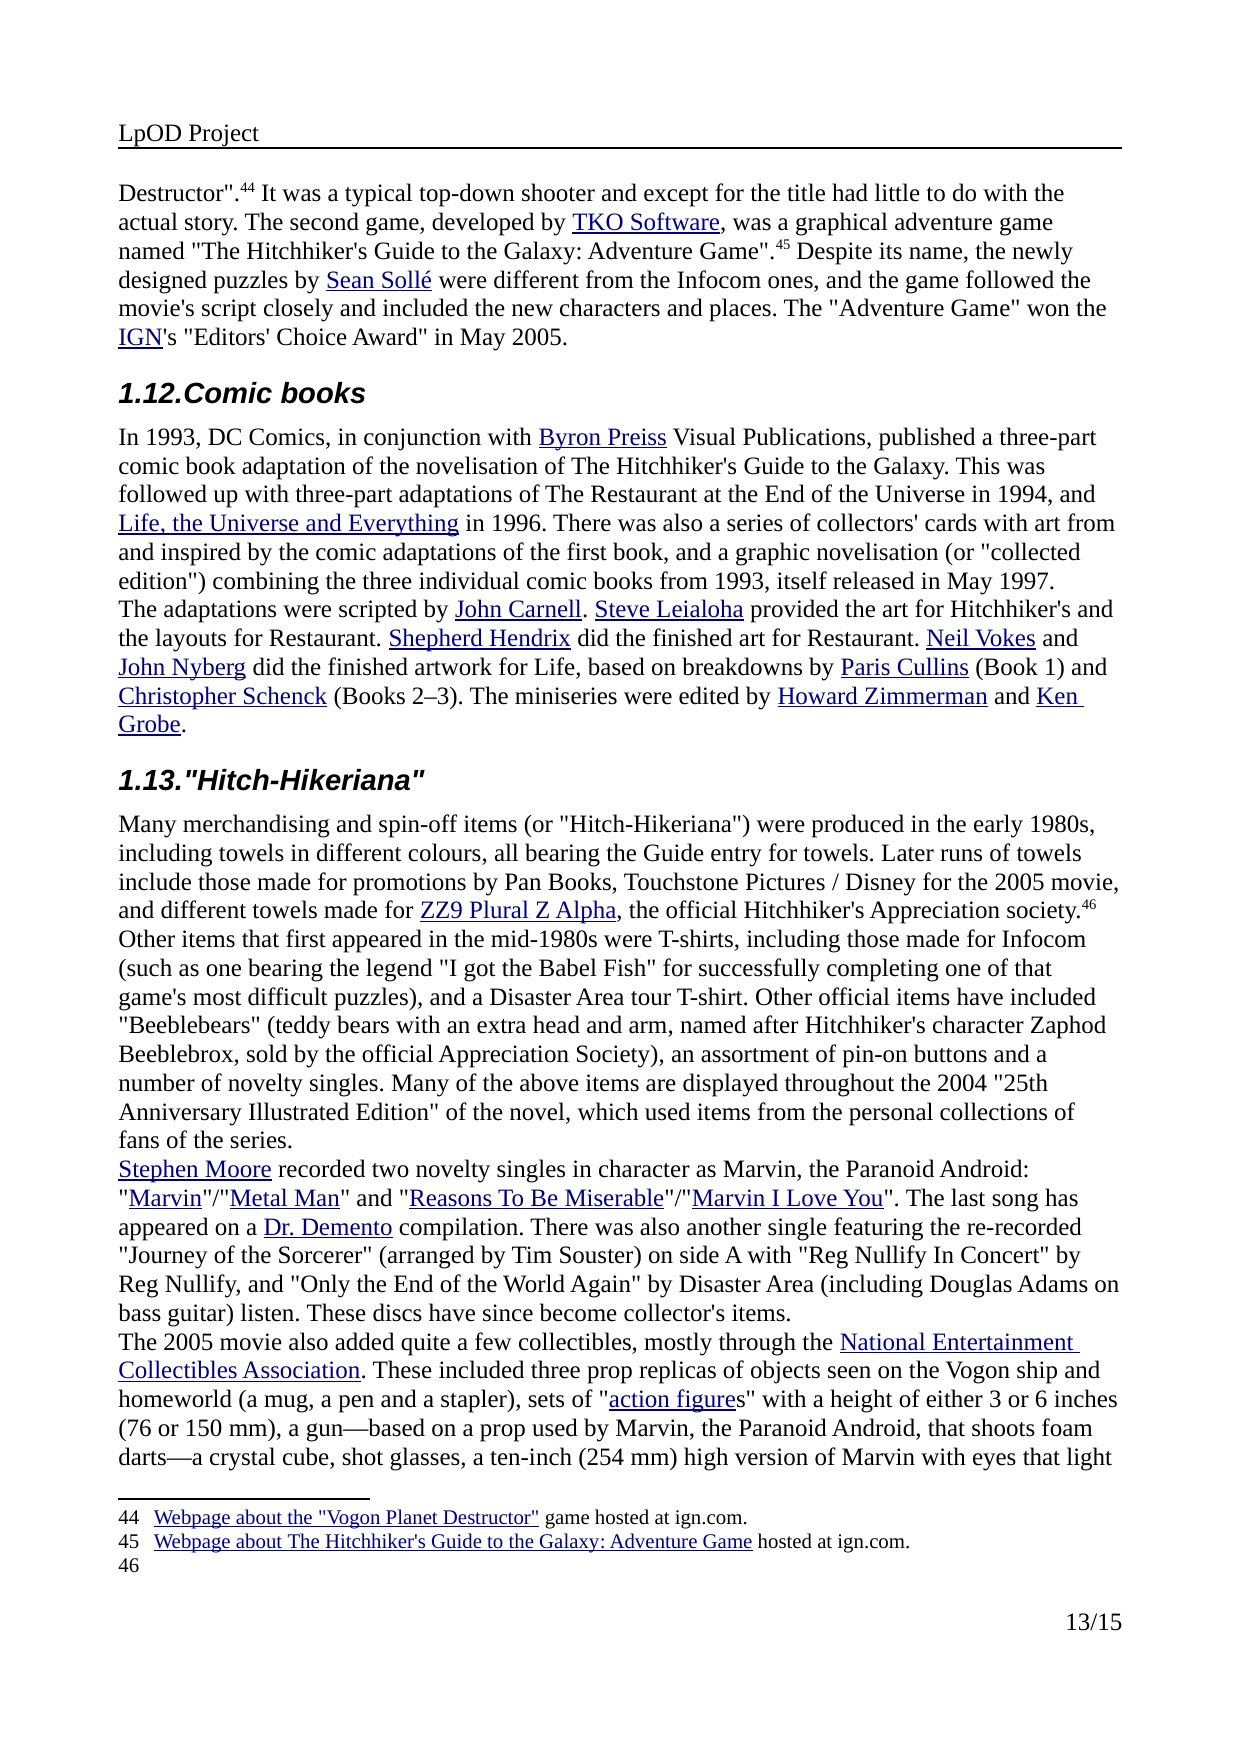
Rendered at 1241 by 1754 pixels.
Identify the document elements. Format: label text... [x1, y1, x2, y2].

text The different versions of the series spell the title differently—thus Hitch-Hiker's Guide, Hitch Hiker's Guide and Hitchhiker's Guide are used in different editions (US or UK), editions of the novel, (audio or print) and compilations of the book. Some editions used different spellings on the spine and title page. The BBC's h2g2 style manual claims that Hitchhiker's Guide is the spelling Adams preferred. At least two reference works make note of the inconsistency in the titles. Both, however, repeat the statement that Adams decided in 2000 that "everyone should spell it the same way [one word, no hyphen] from then on." [118, 1443, 1122, 1530]
text The 2005 movie also added quite a few collectibles, mostly through the National Entertainment Collectibles Association. These included three prop replicas of objects seen on the Vogon ship and homeworld (a mug, a pen and a stapler), sets of "action figures" with a height of either 3 or 6 inches (76 or 150 mm), a gun—based on a prop used by Marvin, the Paranoid Android, that shoots foam darts—a crystal cube, shot glasses, a ten-inch (254 mm) high version of Marvin with eyes that light up green, and "yarn doll" versions of Arthur Dent, Ford Prefect, Trillian, Marvin and Zaphod Beeblebrox. Also, various audio tracks were released to coincide with the movie, notably re-recordings of "Marvin" and "Reasons To Be Miserable", sung by Stephen Fry, along with some of the "Guide Entries", newly written material read in-character by Fry. [118, 868, 1122, 1127]
text Many merchandising and spin-off items (or "Hitch-Hikeriana") were produced in the early 1980s, including towels in different colours, all bearing the Guide entry for towels. Later runs of towels include those made for promotions by Pan Books, Touchstone Pictures / Disney for the 2005 movie, and different towels made for ZZ9 Plural Z Alpha, the official Hitchhiker's Appreciation society. Other items that first appeared in the mid-1980s were T-shirts, including those made for Infocom (such as one bearing the legend "I got the Babel Fish" for successfully completing one of that game's most difficult puzzles), and a Disaster Area tour T-shirt. Other official items have included "Beeblebears" (teddy bears with an extra head and arm, named after Hitchhiker's character Zaphod Beeblebrox, sold by the official Appreciation Society), an assortment of pin-on buttons and a number of novelty singles. Many of the above items are displayed throughout the 2004 "25th Anniversary Illustrated Edition" of the novel, which used items from the personal collections of fans of the series. [118, 351, 1122, 696]
text Stephen Moore recorded two novelty singles in character as Marvin, the Paranoid Android: "Marvin"/"Metal Man" and "Reasons To Be Miserable"/"Marvin I Love You". The last song has appeared on a Dr. Demento compilation. There was also another single featuring the re-recorded "Journey of the Sorcerer" (arranged by Tim Souster) on side A with "Reg Nullify In Concert" by Reg Nullify, and "Only the End of the World Again" by Disaster Area (including Douglas Adams on bass guitar) listen. These discs have since become collector's items. [118, 696, 1122, 868]
text The adaptations were scripted by John Carnell. Steve Leialoha provided the art for Hitchhiker's and the layouts for Restaurant. Shepherd Hendrix did the finished art for Restaurant. Neil Vokes and John Nyberg did the finished artwork for Life, based on breakdowns by Paris Cullins (Book 1) and Christopher Schenck (Books 2–3). The miniseries were edited by Howard Zimmerman and Ken Grobe. [118, 178, 1122, 322]
subtitle International phenomenon [118, 1127, 1122, 1156]
subtitle Spelling [118, 1415, 1122, 1443]
text Many science fiction fans and radio listeners outside the United Kingdom were first exposed to The Hitchhiker's Guide to the Galaxy in one of two ways: shortwave radio broadcasts of the original radio series, or by Douglas Adams being "Guest of Honour" at the 1979 World Science Fiction Convention, Seacon, held in Brighton, England, UK. It was there that the radio series was nominated for a Hugo Award (the first radio series to receive a nomination) but lost to Superman. A convention exclusively for H2G2, Hitchercon I, was held in Glasgow, Scotland, UK, in September 1980, the year that the official fan club, ZZ9 Plural Z Alpha, was organised. In the early 1980s, versions of H2G2 became available in the United States, Canada, Germany (Per Anhalter durch den Galaxis), Denmark, the Netherlands (Transgalactisch Liftershandboek), Sweden, Finland and Israel. [118, 1156, 1122, 1415]
subtitle "Hitch-Hikeriana" [118, 322, 1122, 351]
